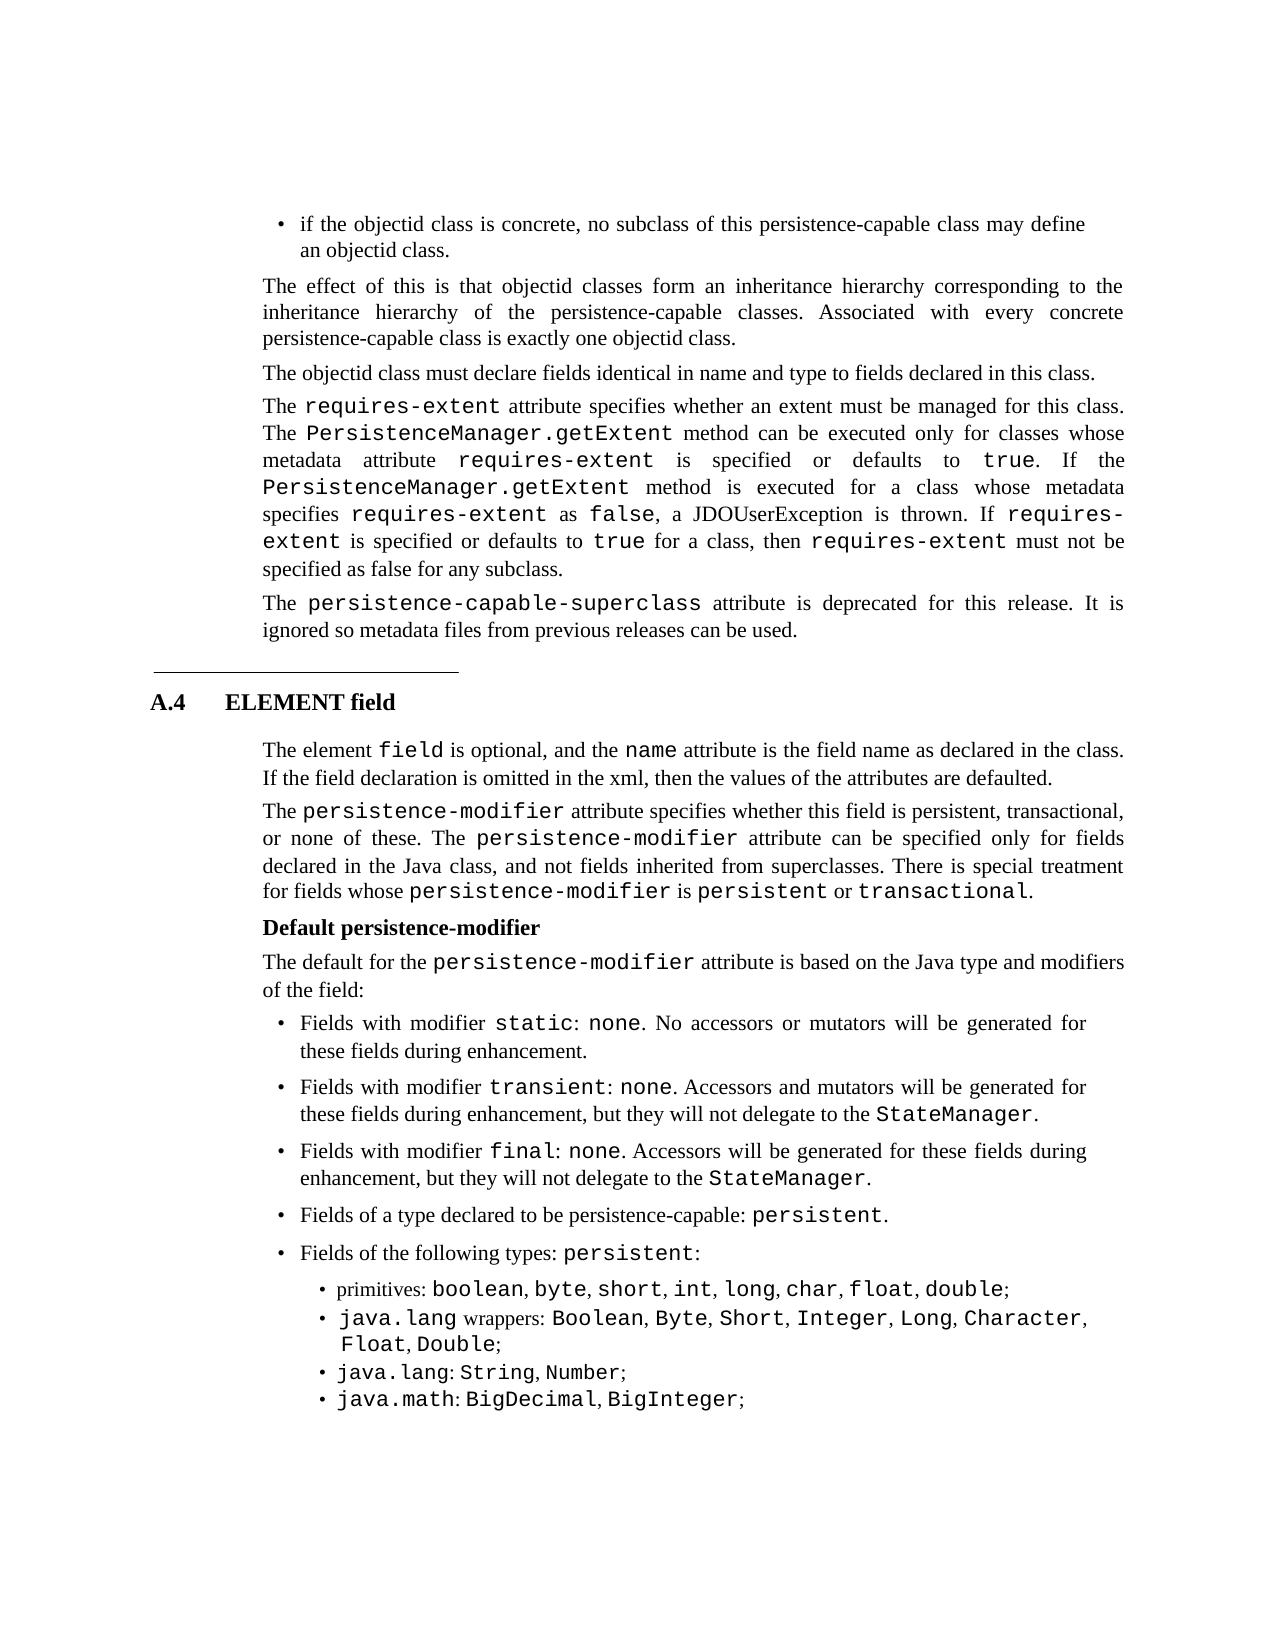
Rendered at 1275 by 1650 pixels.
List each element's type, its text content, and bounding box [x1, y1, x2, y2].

text • Fields with modifier transient: none. Accessors and mutators will be generated for these fields during enhancement, but they will not delegate to the StateManager. [277, 1074, 1087, 1128]
text • java.lang wrappers: Boolean, Byte, Short, Integer, Long, Character, Float, Double; [319, 1305, 1087, 1357]
text The objectid class must declare fields identical in name and type to fields declared in this class. [262, 359, 1125, 385]
text • Fields of a type declared to be persistence-capable: persistent. [277, 1202, 1087, 1229]
text The requires-extent attribute specifies whether an extent must be managed for this class. The PersistenceManager.getExtent method can be executed only for classes whose metadata attribute requires-extent is specified or defaults to true. If the PersistenceManager.getExtent method is executed for a class whose metadata specifies requires-extent as false, a JDOUserException is thrown. If requires-extent is specified or defaults to true for a class, then requires-extent must not be specified as false for any subclass. [262, 393, 1125, 581]
text The default for the persistence-modifier attribute is based on the Java type and modifiers of the field: [262, 949, 1125, 1002]
text The persistence-modifier attribute specifies whether this field is persistent, transactional, or none of these. The persistence-modifier attribute can be specified only for fields declared in the Java class, and not fields inherited from superclasses. There is special treatment for fields whose persistence-modifier is persistent or transactional. [262, 798, 1125, 905]
subtitle Default persistence-modifier [150, 913, 1125, 941]
text • primitives: boolean, byte, short, int, long, char, float, double; [319, 1277, 1087, 1303]
subtitle ELEMENT field [150, 688, 1125, 716]
text The persistence-capable-superclass attribute is deprecated for this release. It is ignored so metadata files from previous releases can be used. [262, 589, 1125, 643]
text • java.lang: String, Number; [319, 1359, 1087, 1385]
text • Fields of the following types: persistent: [277, 1240, 1087, 1267]
text • Fields with modifier final: none. Accessors will be generated for these fields during enhancement, but they will not delegate to the StateManager. [277, 1138, 1087, 1192]
text The element field is optional, and the name attribute is the field name as declared in the class. If the field declaration is omitted in the xml, then the values of the attributes are defaulted. [262, 737, 1125, 790]
text The effect of this is that objectid classes form an inheritance hierarchy corresponding to the inheritance hierarchy of the persistence-capable classes. Associated with every concrete persistence-capable class is exactly one objectid class. [262, 272, 1125, 351]
text • if the objectid class is concrete, no subclass of this persistence-capable class may define an objectid class. [277, 210, 1087, 262]
text • Fields with modifier static: none. No accessors or mutators will be generated for these fields during enhancement. [277, 1010, 1087, 1063]
text • java.math: BigDecimal, BigInteger; [319, 1387, 1087, 1413]
